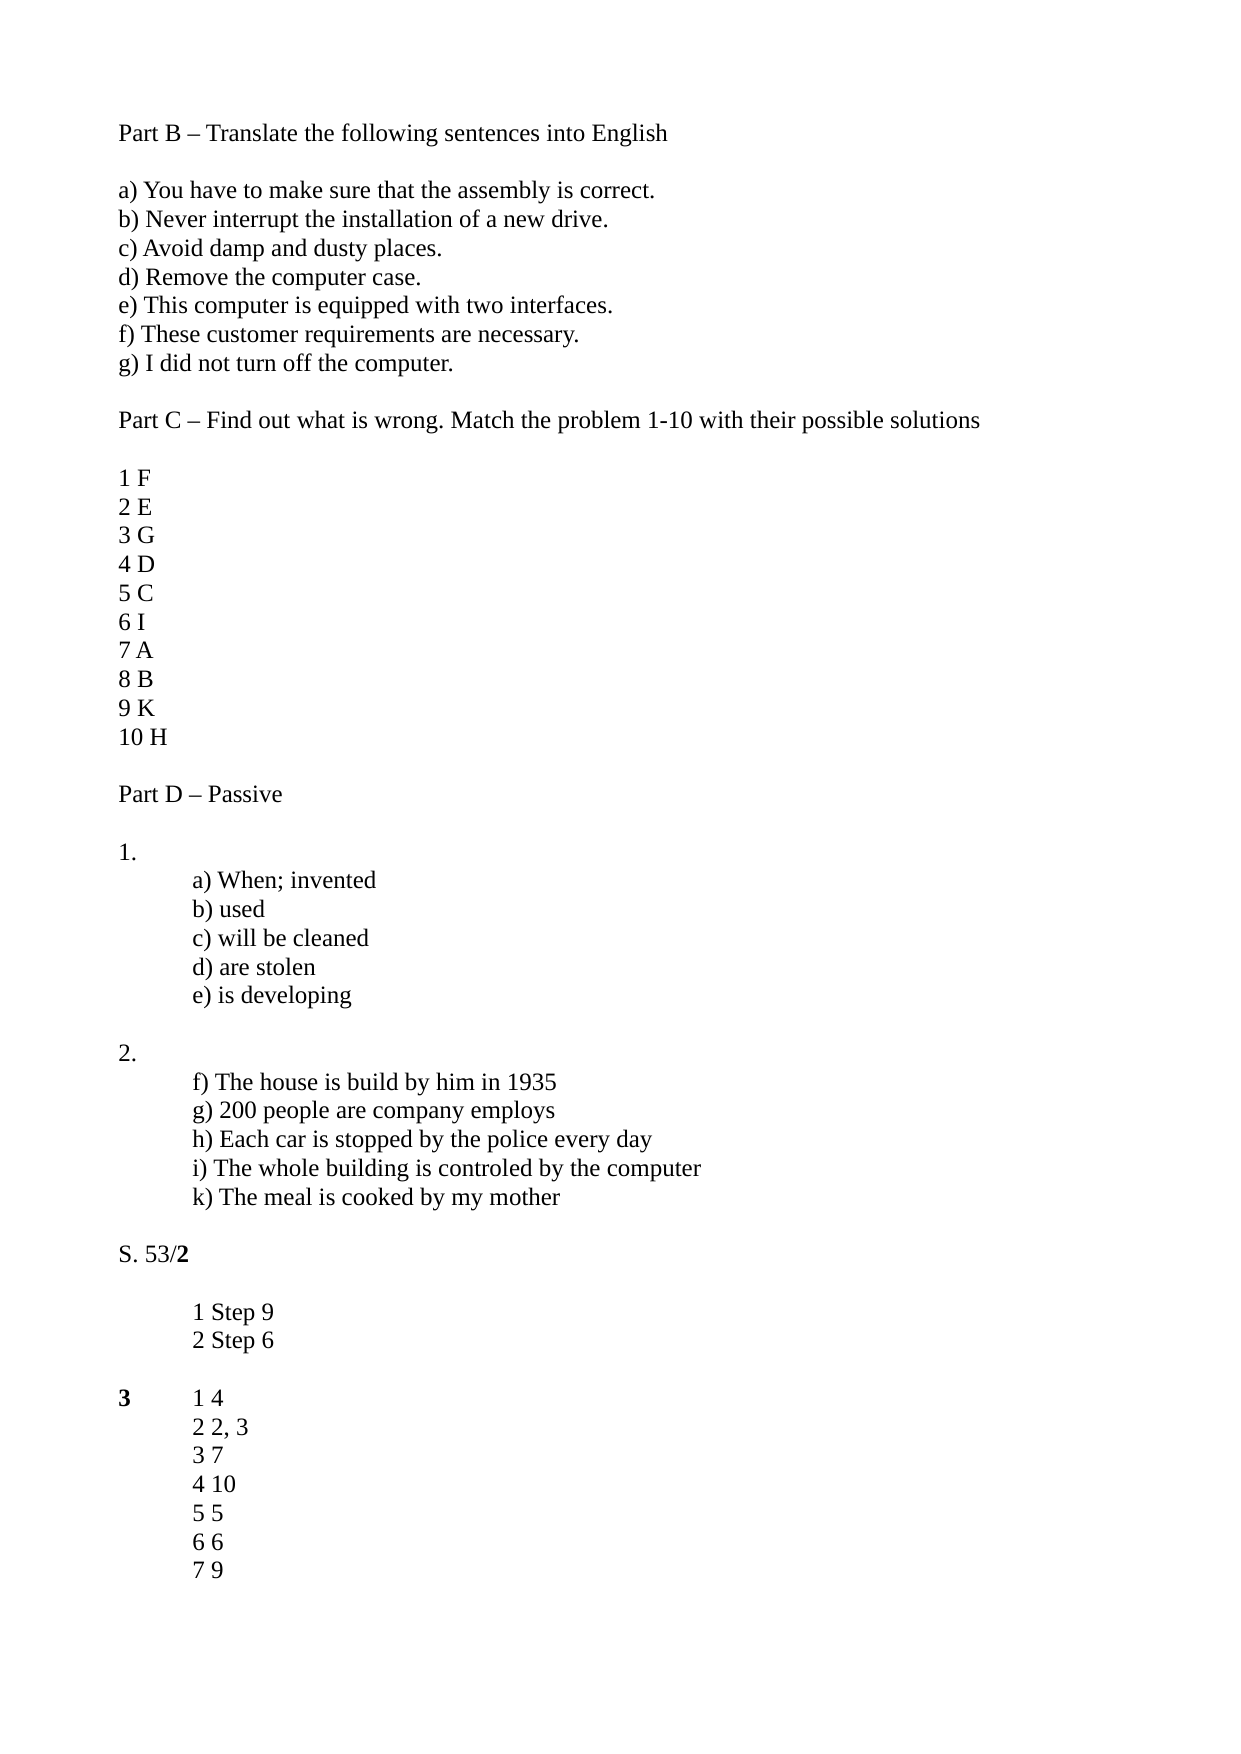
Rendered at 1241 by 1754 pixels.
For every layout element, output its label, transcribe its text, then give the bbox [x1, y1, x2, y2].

text Part C – Find out what is wrong. Match the problem 1-10 with their possible solutions [118, 406, 1122, 434]
text i) The whole building is controled by the computer [118, 1153, 1122, 1182]
text g) I did not turn off the computer. [118, 348, 1122, 377]
text f) These customer requirements are necessary. [118, 319, 1122, 348]
text 4 10 [118, 1469, 1122, 1498]
text 2. [118, 1038, 1122, 1067]
text a) You have to make sure that the assembly is correct. [118, 176, 1122, 204]
text 6 6 [118, 1527, 1122, 1556]
text 5 5 [118, 1498, 1122, 1527]
text e) This computer is equipped with two interfaces. [118, 291, 1122, 319]
text c) will be cleaned [118, 923, 1122, 952]
text Part D – Passive [118, 779, 1122, 808]
text 7 9 [118, 1556, 1122, 1584]
text g) 200 people are company employs [118, 1096, 1122, 1124]
text 1. [118, 837, 1122, 866]
text d) are stolen [118, 952, 1122, 981]
text a) When; invented [118, 866, 1122, 894]
text 3 1 4 [118, 1383, 1122, 1412]
text 3 7 [118, 1441, 1122, 1469]
text 2 E [118, 492, 1122, 521]
text 3 G [118, 521, 1122, 549]
text 2 Step 6 [118, 1326, 1122, 1354]
text e) is developing [118, 981, 1122, 1009]
text b) used [118, 894, 1122, 923]
text 7 A [118, 636, 1122, 664]
text k) The meal is cooked by my mother [118, 1182, 1122, 1211]
text 4 D [118, 549, 1122, 578]
text c) Avoid damp and dusty places. [118, 233, 1122, 262]
text 5 C [118, 578, 1122, 607]
text 8 B [118, 664, 1122, 693]
text 9 K [118, 693, 1122, 722]
text b) Never interrupt the installation of a new drive. [118, 204, 1122, 233]
text h) Each car is stopped by the police every day [118, 1124, 1122, 1153]
text 6 I [118, 607, 1122, 636]
text S. 53/2 [118, 1239, 1122, 1268]
text 2 2, 3 [118, 1412, 1122, 1441]
text f) The house is build by him in 1935 [118, 1067, 1122, 1096]
text 1 Step 9 [118, 1297, 1122, 1326]
text Part B – Translate the following sentences into English [118, 118, 1122, 147]
text d) Remove the computer case. [118, 262, 1122, 291]
text 10 H [118, 722, 1122, 751]
text 1 F [118, 463, 1122, 492]
